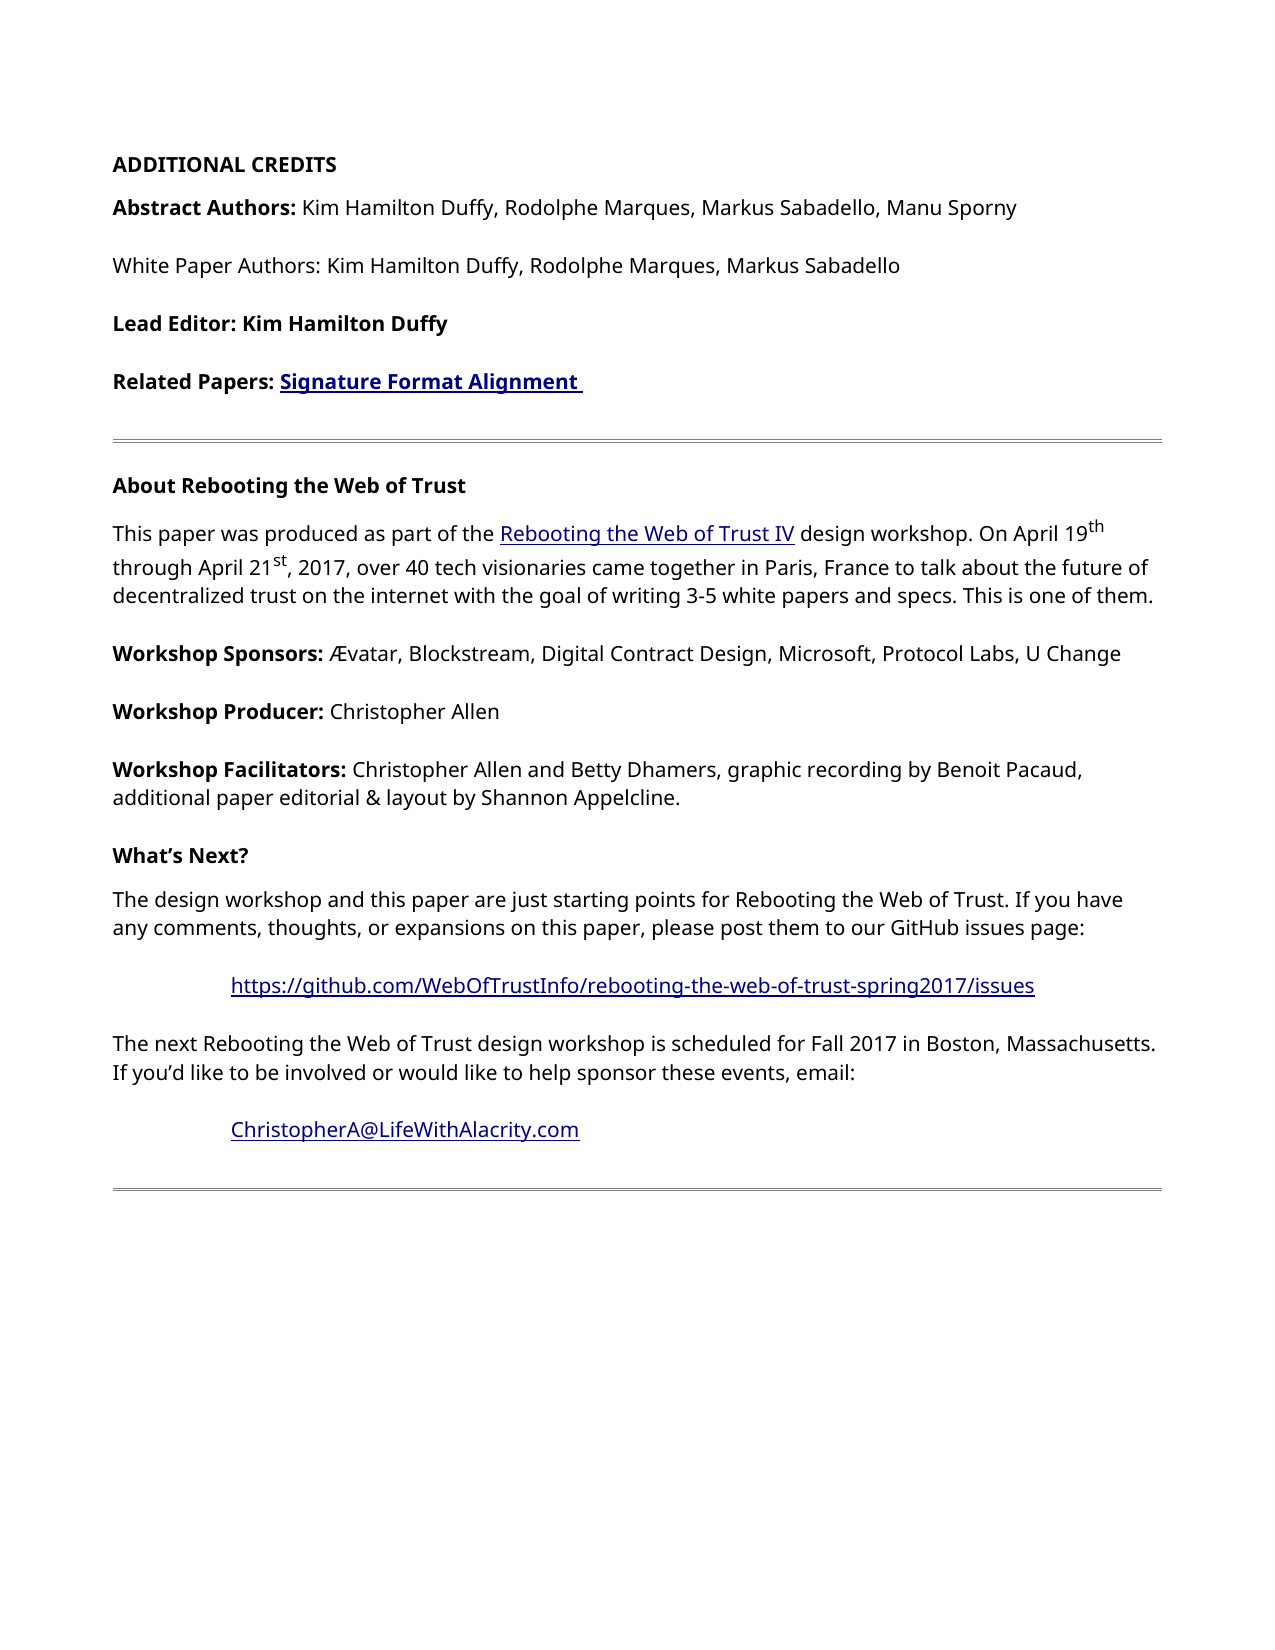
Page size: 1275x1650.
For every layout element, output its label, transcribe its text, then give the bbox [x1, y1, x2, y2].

text Related Papers: Signature Format Alignment [112, 367, 1162, 396]
text The next Rebooting the Web of Trust design workshop is scheduled for Fall 2017 in Boston, Massachusetts. If you’d like to be involved or would like to help sponsor these events, email: [112, 1029, 1162, 1086]
text Abstract Authors: Kim Hamilton Duffy, Rodolphe Marques, Markus Sabadello, Manu Sporny [112, 193, 1162, 222]
subtitle What’s Next? [112, 841, 1162, 870]
text ChristopherA@LifeWithAlacrity.com [112, 1116, 1162, 1144]
text Workshop Facilitators: Christopher Allen and Betty Dhamers, graphic recording by Benoit Pacaud, additional paper editorial & layout by Shannon Appelcline. [112, 755, 1162, 812]
subtitle About Rebooting the Web of Trust [112, 471, 1162, 500]
text https://github.com/WebOfTrustInfo/rebooting-the-web-of-trust-spring2017/issues [112, 971, 1162, 1000]
text Lead Editor: Kim Hamilton Duffy [112, 309, 1162, 338]
text White Paper Authors: Kim Hamilton Duffy, Rodolphe Marques, Markus Sabadello [112, 251, 1162, 280]
text Workshop Producer: Christopher Allen [112, 697, 1162, 726]
text The design workshop and this paper are just starting points for Rebooting the Web of Trust. If you have any comments, thoughts, or expansions on this paper, please post them to our GitHub issues page: [112, 885, 1162, 942]
text This paper was produced as part of the Rebooting the Web of Trust IV design workshop. On April 19th through April 21st, 2017, over 40 tech visionaries came together in Paris, France to talk about the future of decentralized trust on the internet with the goal of writing 3-5 white papers and specs. This is one of them. [112, 515, 1162, 610]
subtitle Additional Credits [112, 150, 1162, 178]
text Workshop Sponsors: Ævatar, Blockstream, Digital Contract Design, Microsoft, Protocol Labs, U Change [112, 639, 1162, 668]
